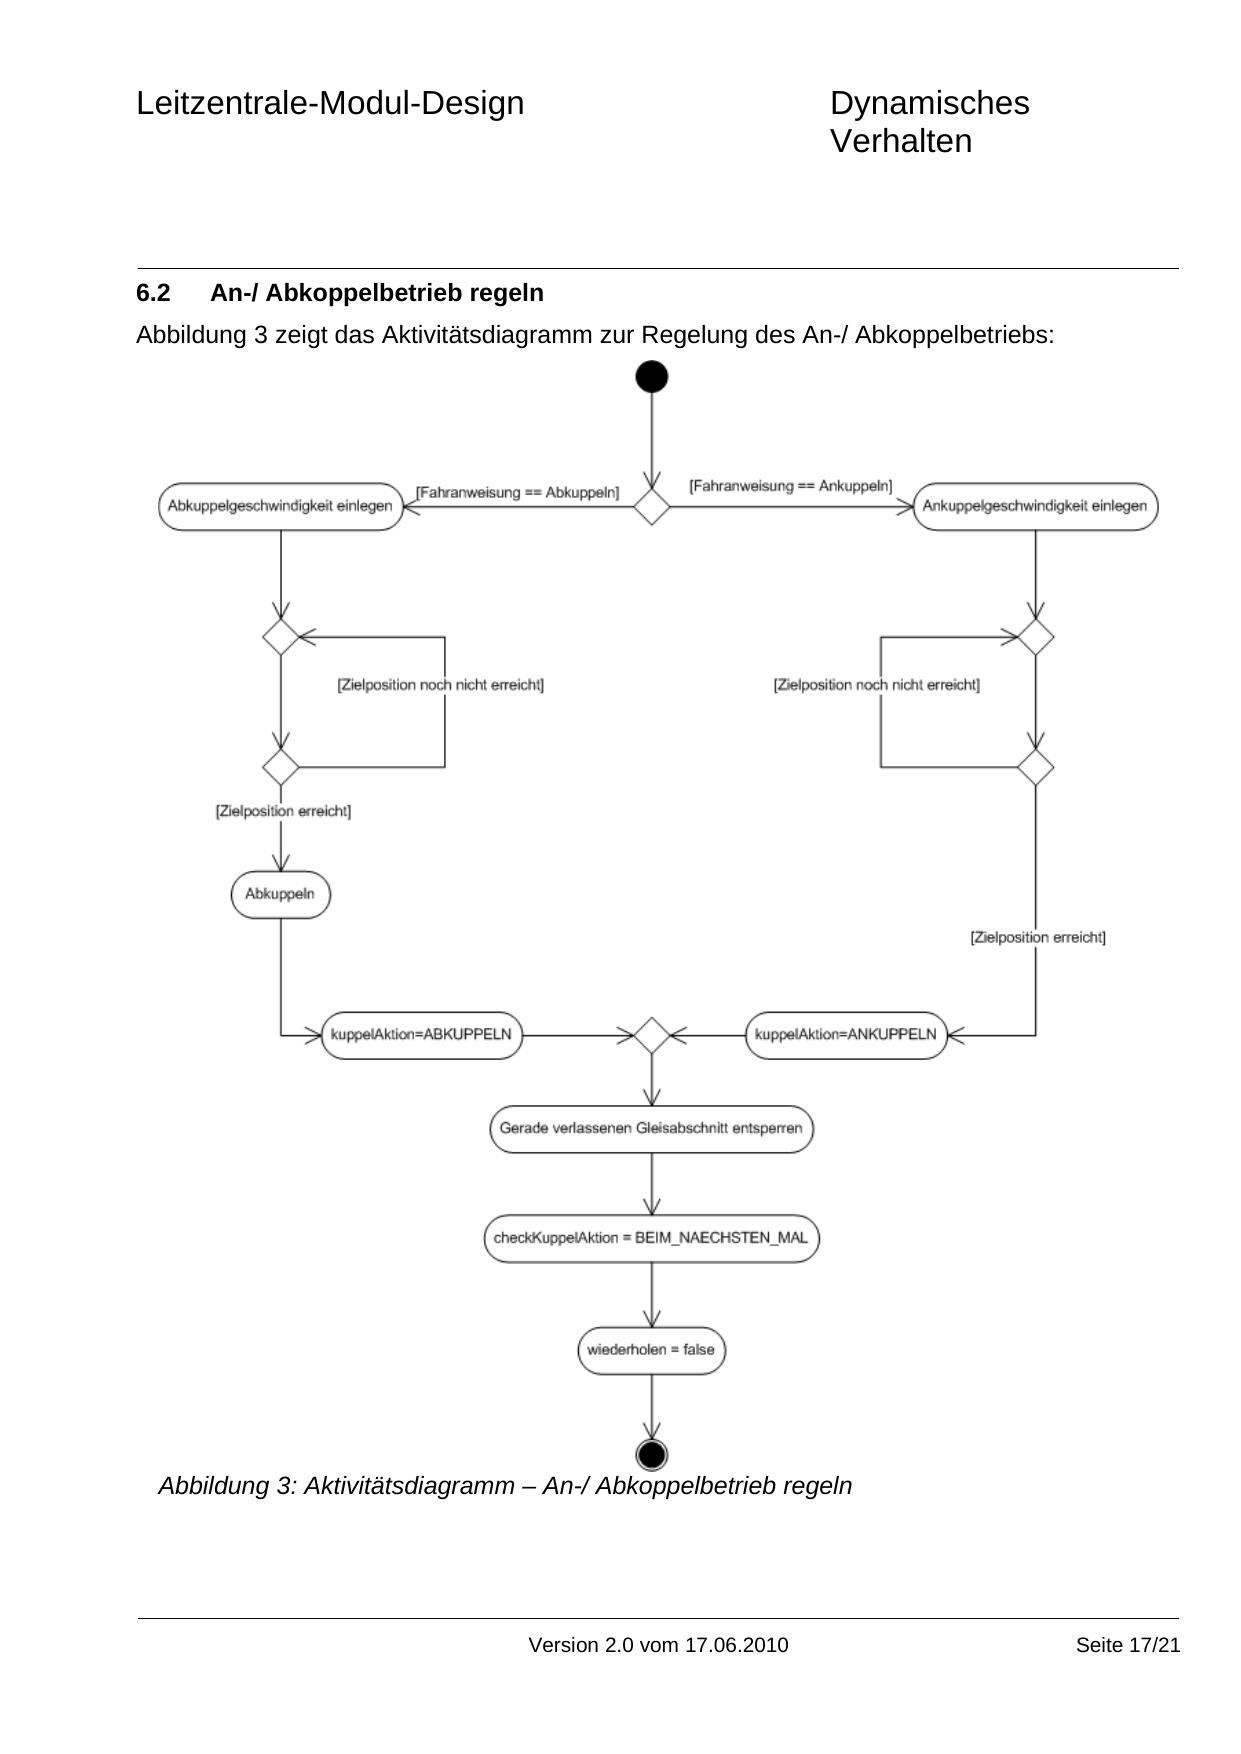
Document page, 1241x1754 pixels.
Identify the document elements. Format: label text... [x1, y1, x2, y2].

picture [158, 360, 1159, 1472]
text Abbildung 3: Aktivitätsdiagramm – An-/ Abkoppelbetrieb regeln [158, 1472, 1159, 1500]
text Abbildung 3 zeigt das Aktivitätsdiagramm zur Regelung des An-/ Abkoppelbetriebs: [136, 319, 1181, 348]
subtitle An-/ Abkoppelbetrieb regeln [136, 289, 1181, 307]
